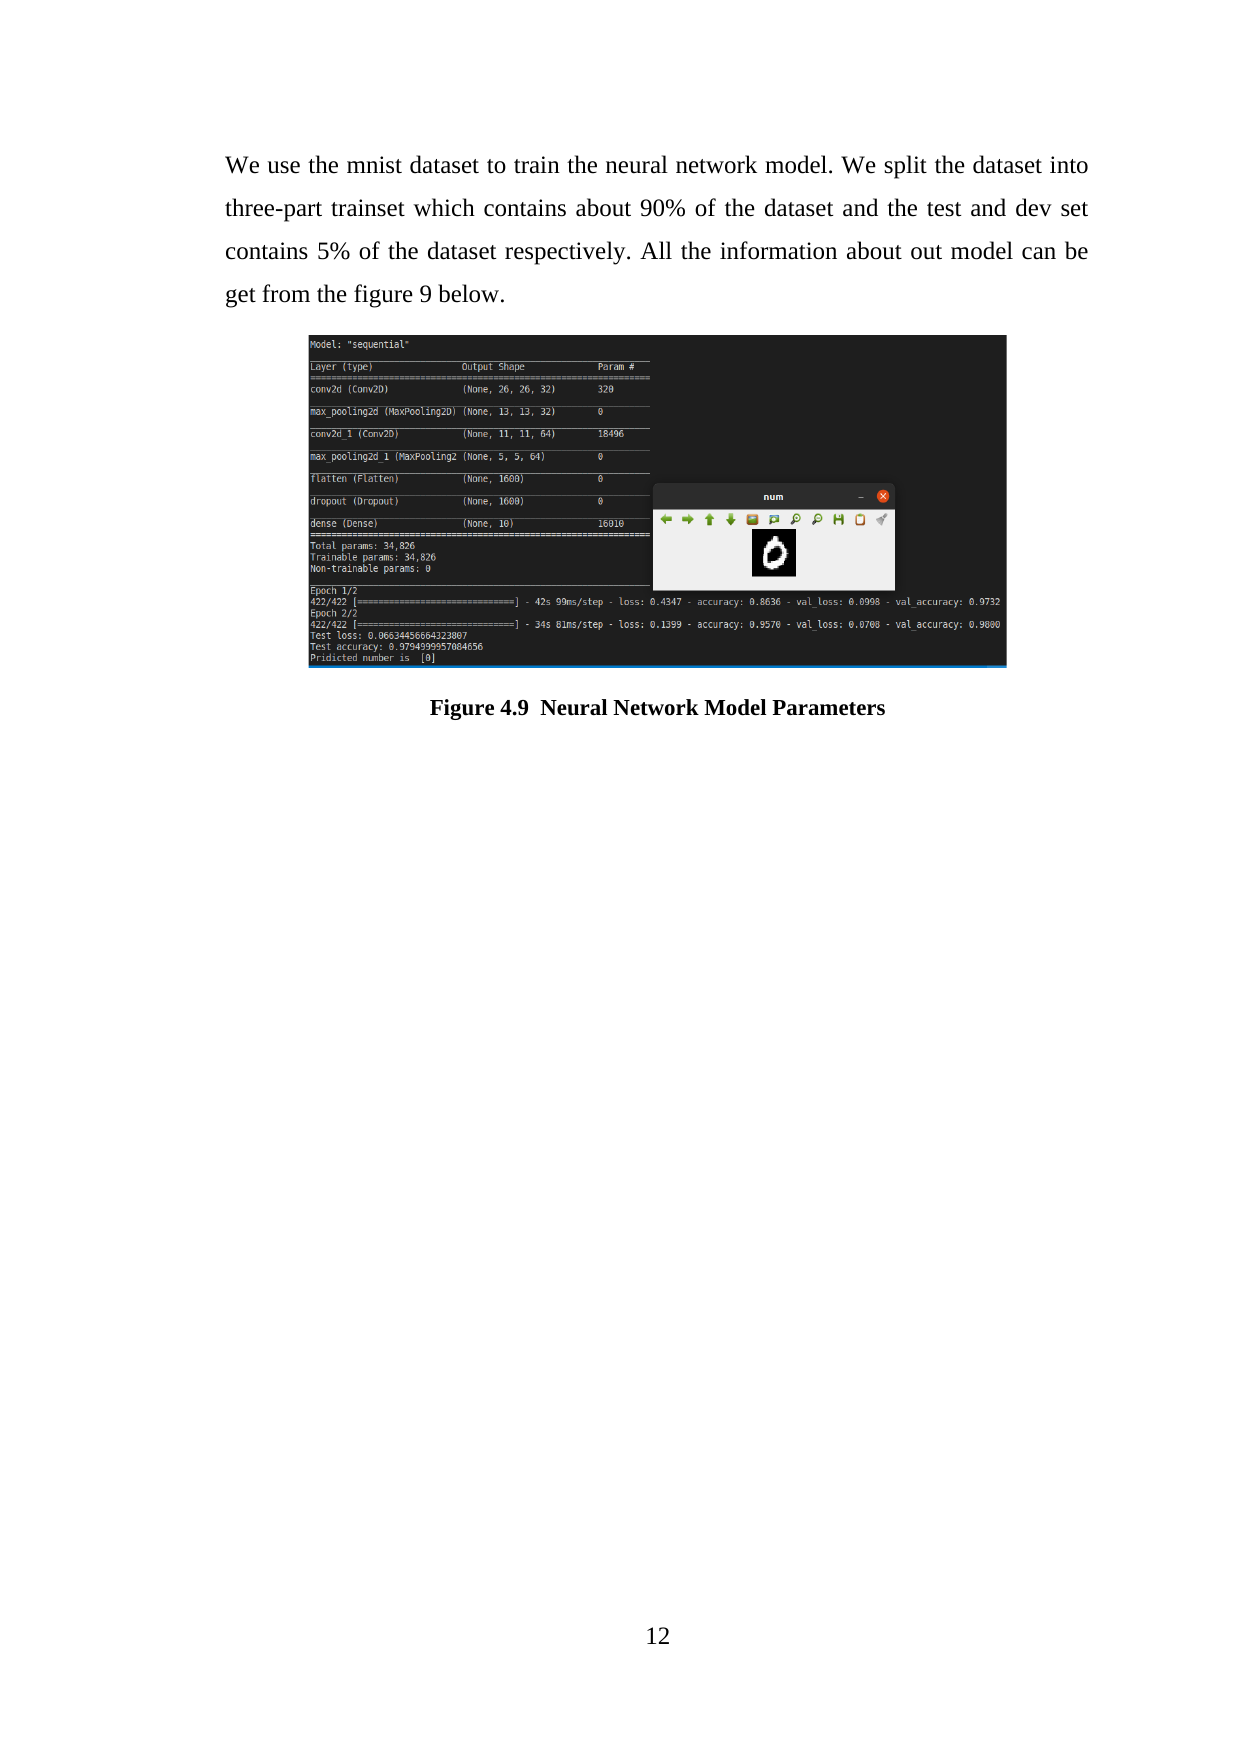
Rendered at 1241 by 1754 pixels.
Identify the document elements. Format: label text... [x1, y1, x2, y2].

text Figure 4.9 Neural Network Model Parameters [225, 694, 1090, 721]
picture [308, 335, 1007, 668]
text We use the mnist dataset to train the neural network model. We split the dataset into three-part trainset which contains about 90% of the dataset and the test and dev set contains 5% of the dataset respectively. All the information about out model can be get from the figure 9 below. [225, 150, 1090, 308]
